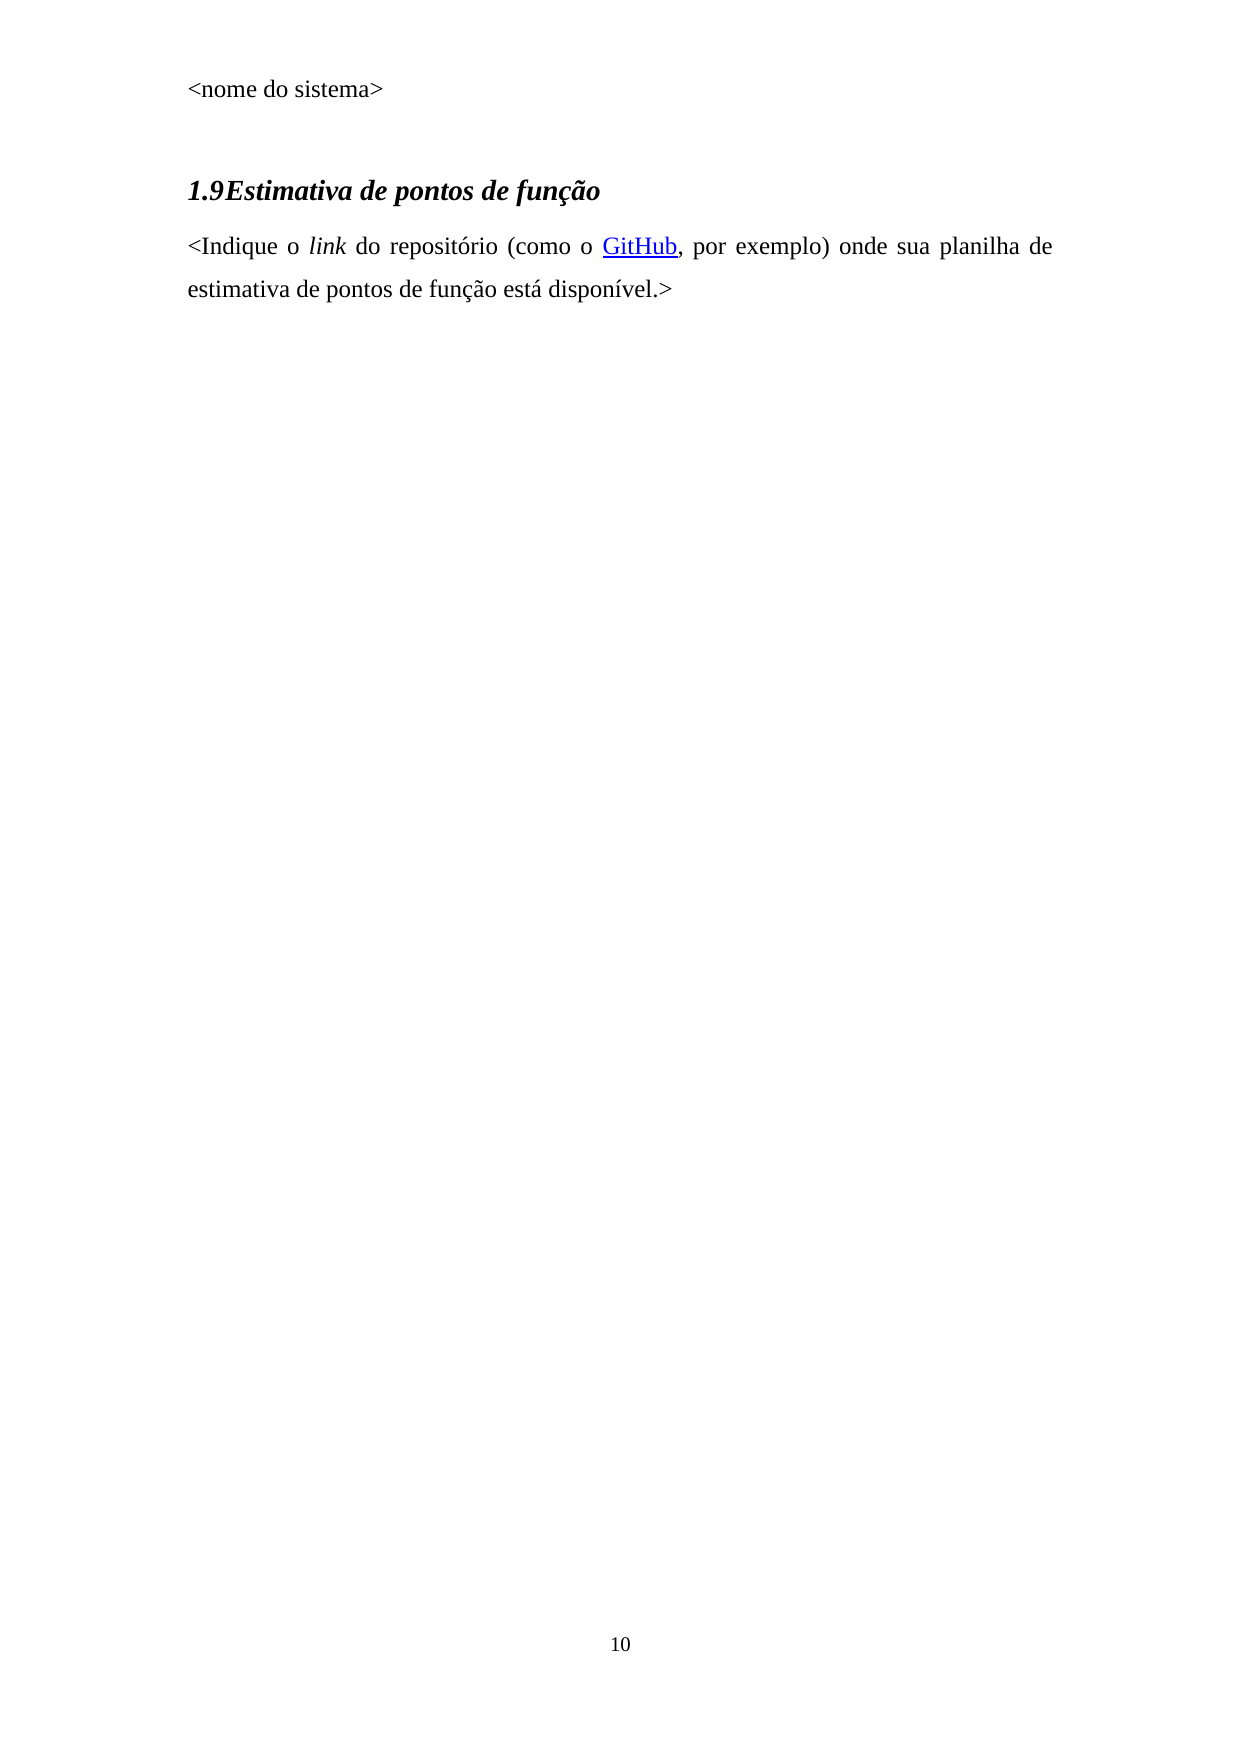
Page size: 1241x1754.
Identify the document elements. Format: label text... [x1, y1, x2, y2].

text <Indique o link do repositório (como o GitHub, por exemplo) onde sua planilha de estimativa de pontos de função está disponível.> [187, 231, 1053, 303]
subtitle Estimativa de pontos de função [187, 173, 1053, 206]
